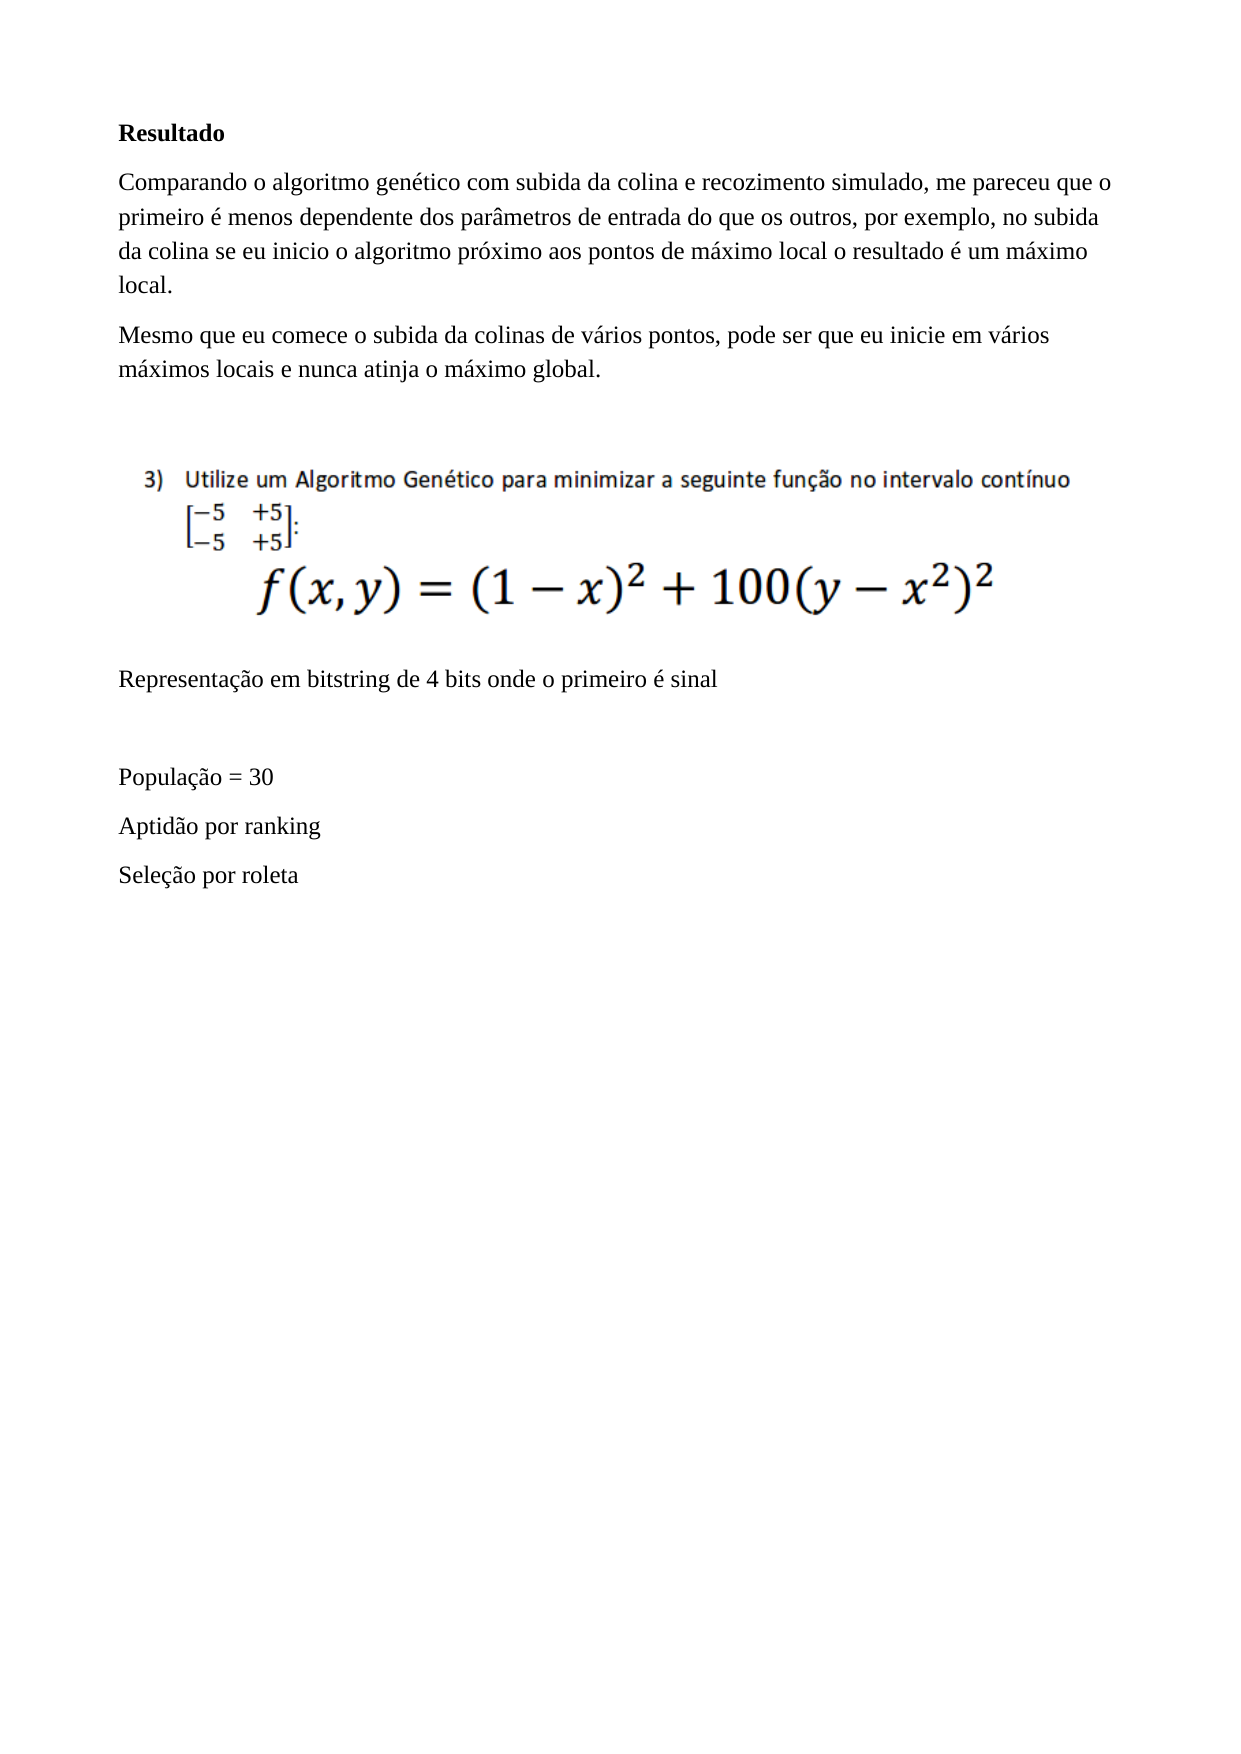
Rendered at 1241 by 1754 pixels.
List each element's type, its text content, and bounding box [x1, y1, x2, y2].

text Comparando o algoritmo genético com subida da colina e recozimento simulado, me pareceu que o primeiro é menos dependente dos parâmetros de entrada do que os outros, por exemplo, no subida da colina se eu inicio o algoritmo próximo aos pontos de máximo local o resultado é um máximo local. [118, 167, 1122, 299]
text Representação em bitstring de 4 bits onde o primeiro é sinal [118, 659, 1122, 693]
text Seleção por roleta [118, 860, 1122, 889]
text Mesmo que eu comece o subida da colinas de vários pontos, pode ser que eu inicie em vários máximos locais e nunca atinja o máximo global. [118, 320, 1122, 383]
text População = 30 [118, 762, 1122, 791]
text Resultado [118, 118, 1122, 147]
text Aptidão por ranking [118, 811, 1122, 840]
picture [118, 452, 1123, 659]
